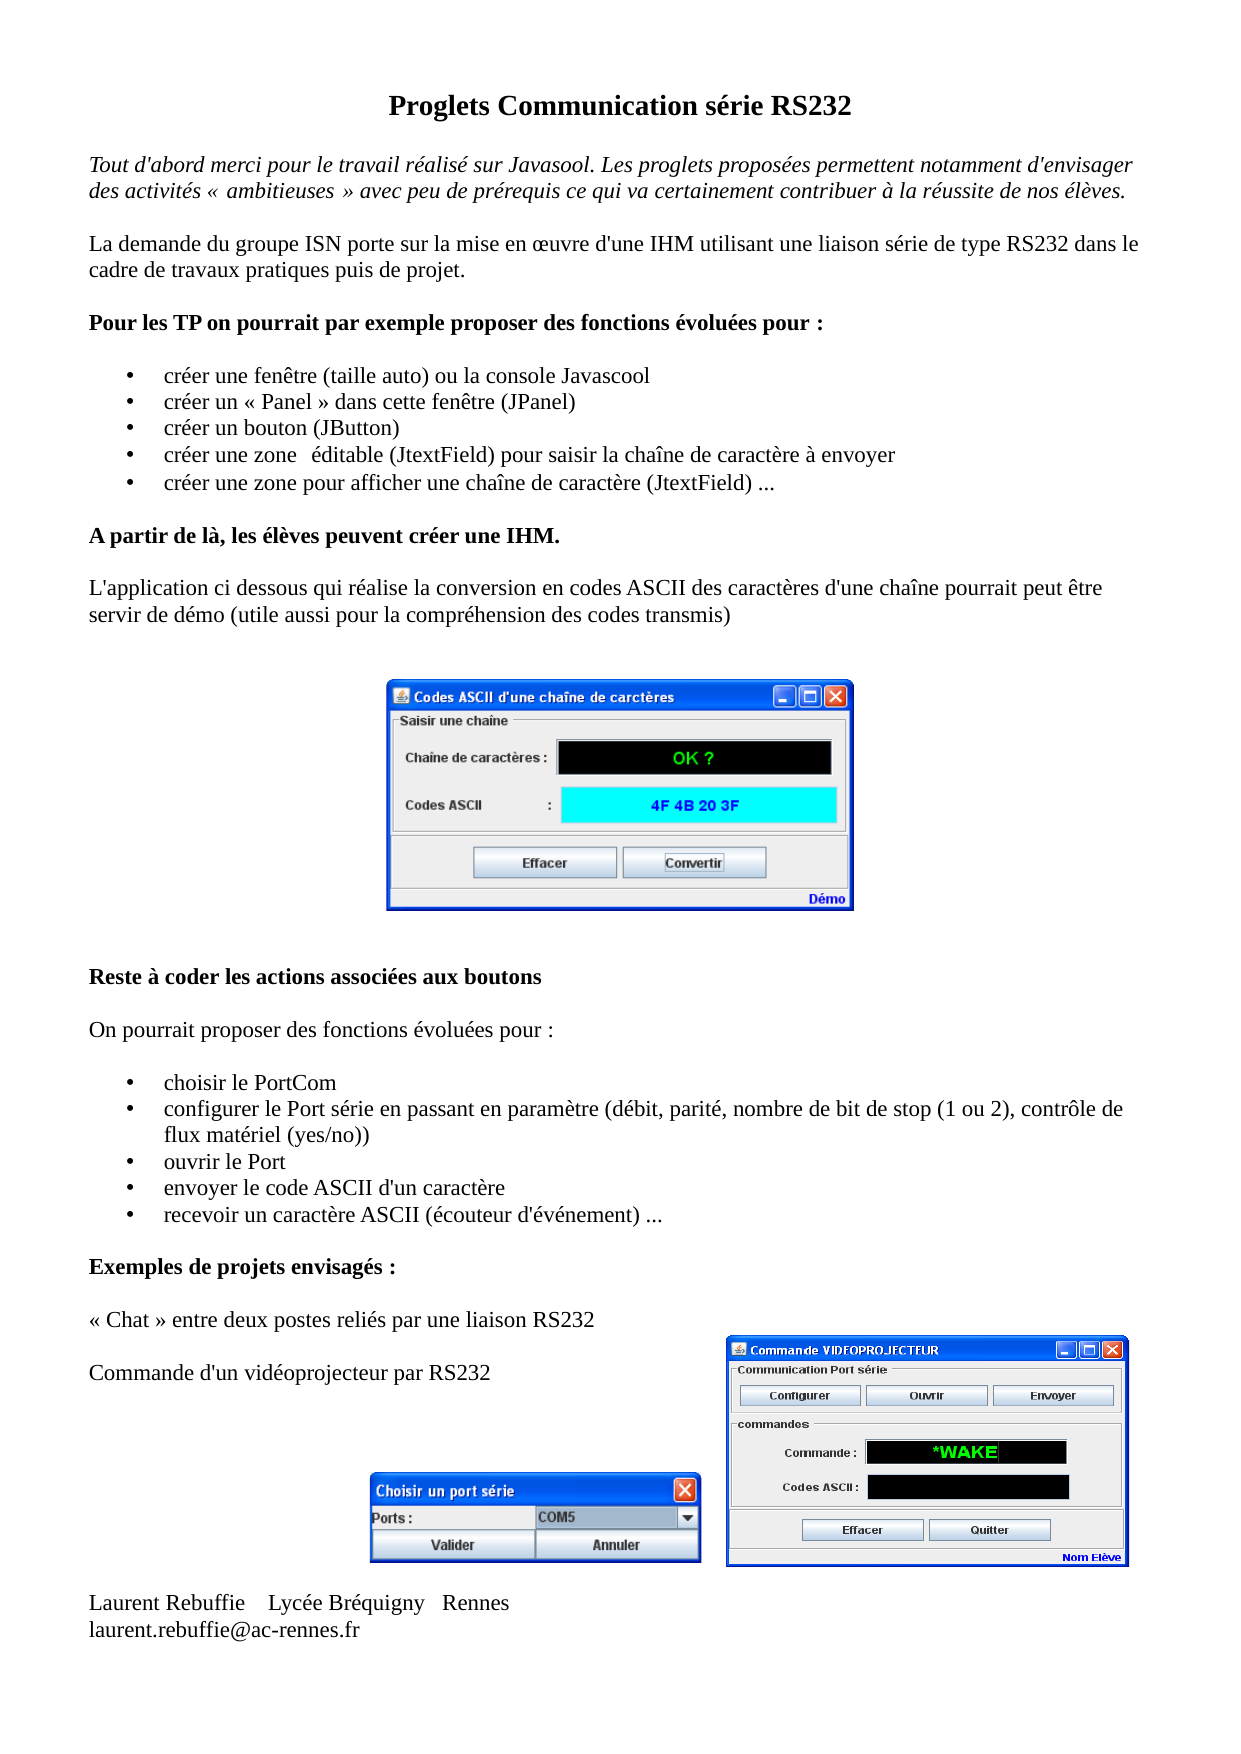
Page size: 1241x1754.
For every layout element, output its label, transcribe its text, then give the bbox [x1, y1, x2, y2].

text L'application ci dessous qui réalise la conversion en codes ASCII des caractères d'une chaîne pourrait peut être servir de démo (utile aussi pour la compréhension des codes transmis) [88, 574, 1152, 627]
text A partir de là, les élèves peuvent créer une IHM. [88, 522, 1152, 548]
picture [386, 679, 854, 911]
list recevoir un caractère ASCII (écouteur d'événement) ... [126, 1201, 1152, 1227]
list choisir le PortCom [126, 1069, 1152, 1095]
text laurent.rebuffie@ac-rennes.fr [88, 1616, 1152, 1642]
text Proglets Communication série RS232 [88, 88, 1152, 122]
text Tout d'abord merci pour le travail réalisé sur Javasool. Les proglets proposées permettent notamment d'envisager des activités « ambitieuses » avec peu de prérequis ce qui va certainement contribuer à la réussite de nos élèves. [88, 151, 1152, 203]
text On pourrait proposer des fonctions évoluées pour : [88, 1016, 1152, 1042]
text Laurent Rebuffie Lycée Bréquigny Rennes [88, 1589, 1152, 1616]
list créer une zone pour afficher une chaîne de caractère (JtextField) ... [126, 469, 1152, 495]
list créer une zone éditable (JtextField) pour saisir la chaîne de caractère à envoyer [126, 441, 1152, 469]
text Reste à coder les actions associées aux boutons [88, 963, 1152, 990]
text Commande d'un vidéoprojecteur par RS232 [88, 1359, 726, 1385]
list configurer le Port série en passant en paramètre (débit, parité, nombre de bit de stop (1 ou 2), contrôle de flux matériel (yes/no)) [126, 1095, 1152, 1148]
list créer un « Panel » dans cette fenêtre (JPanel) [126, 388, 1152, 414]
list créer une fenêtre (taille auto) ou la console Javascool [126, 362, 1152, 388]
picture [369, 1472, 702, 1563]
list ouvrir le Port [126, 1148, 1152, 1174]
text Pour les TP on pourrait par exemple proposer des fonctions évoluées pour : [88, 309, 1152, 335]
list envoyer le code ASCII d'un caractère [126, 1174, 1152, 1201]
text La demande du groupe ISN porte sur la mise en œuvre d'une IHM utilisant une liaison série de type RS232 dans le cadre de travaux pratiques puis de projet. [88, 230, 1152, 283]
text « Chat » entre deux postes reliés par une liaison RS232 [88, 1306, 1152, 1332]
text Exemples de projets envisagés : [88, 1253, 1152, 1280]
picture [726, 1335, 1130, 1567]
list créer un bouton (JButton) [126, 414, 1152, 441]
